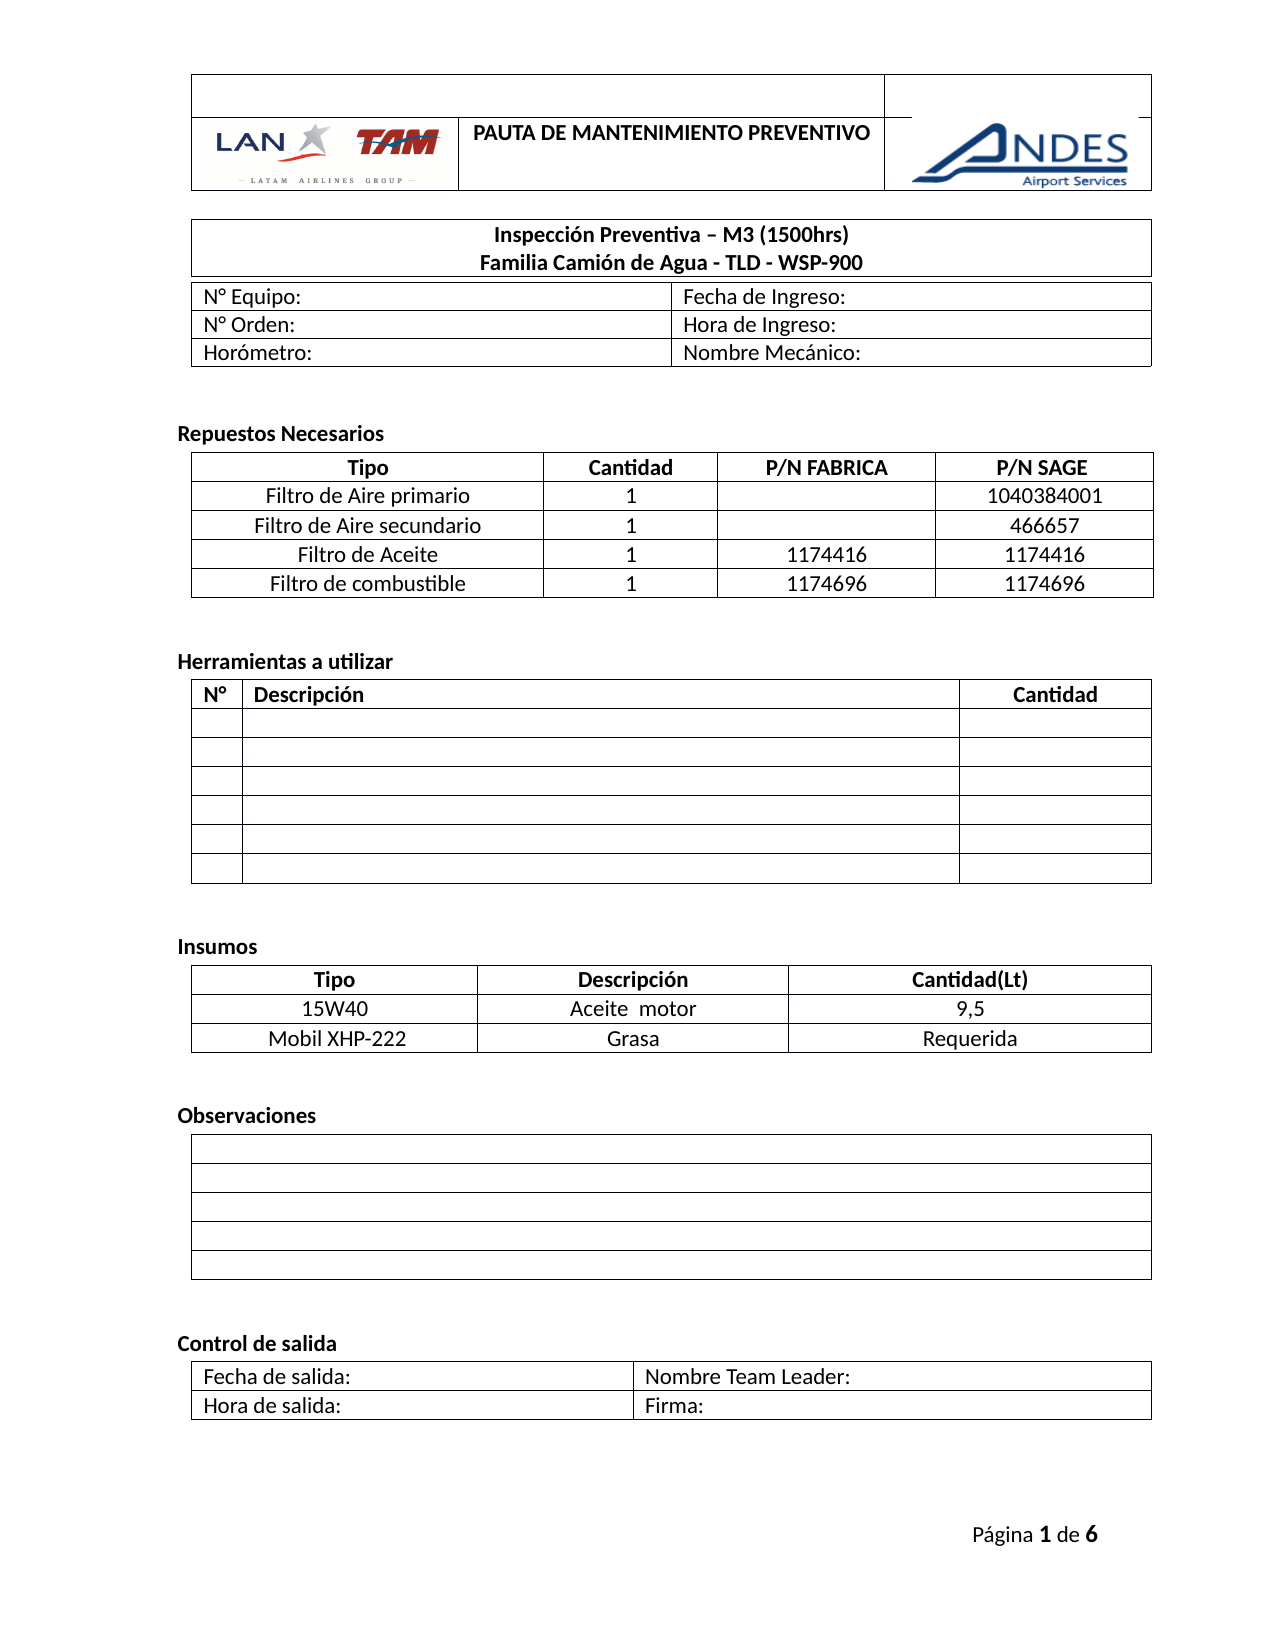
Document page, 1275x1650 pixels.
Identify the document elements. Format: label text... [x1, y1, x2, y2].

table_header Inspección Preventiva – M3 (1500hrs) Familia Camión de Agua - TLD - WSP-900 [192, 220, 1151, 276]
table_cell Horómetro: [192, 339, 671, 366]
text Herramientas a utilizar [177, 647, 1098, 675]
table_cell 1 [544, 511, 717, 539]
table_cell [243, 738, 959, 766]
table_cell 1 [544, 569, 717, 597]
text Control de salida [177, 1329, 1098, 1357]
table_header [192, 1135, 1151, 1163]
text Insumos [177, 932, 1098, 960]
table_header Descripción [243, 680, 959, 708]
table_header Fecha de salida: [192, 1362, 633, 1390]
table_header Fecha de Ingreso: [672, 283, 1151, 310]
table_cell [192, 1222, 1151, 1250]
table_cell Filtro de Aire secundario [192, 511, 543, 539]
table_cell 1174696 [718, 569, 935, 597]
table_header Tipo [192, 966, 477, 993]
table_cell Nombre Mecánico: [672, 339, 1151, 366]
table_cell [192, 1193, 1151, 1221]
table_cell 1174416 [718, 540, 935, 568]
table_cell Firma: [634, 1391, 1151, 1419]
table_cell 1 [544, 540, 717, 568]
table_header N° Equipo: [192, 283, 671, 310]
table_header Cantidad [960, 680, 1151, 708]
table_cell 9,5 [789, 995, 1151, 1023]
table_header N° [192, 680, 242, 708]
table_cell [243, 796, 959, 824]
table_cell Filtro de Aire primario [192, 482, 543, 510]
table_cell [960, 709, 1151, 737]
table_header P/N SAGE [936, 453, 1153, 481]
table_cell [192, 1251, 1151, 1279]
table_cell [192, 709, 242, 737]
table_header Nombre Team Leader: [634, 1362, 1151, 1390]
table_cell Filtro de combustible [192, 569, 543, 597]
table_cell [192, 796, 242, 824]
table_cell 15W40 [192, 995, 477, 1023]
picture [204, 191, 454, 195]
text Observaciones [177, 1102, 1098, 1129]
table_header Cantidad [544, 453, 717, 481]
table_cell [192, 825, 242, 853]
table_cell Aceite motor [478, 995, 788, 1023]
picture [204, 118, 454, 190]
table_cell 1 [544, 482, 717, 510]
table_cell [960, 767, 1151, 795]
table_cell [192, 738, 242, 766]
table_cell Filtro de Aceite [192, 540, 543, 568]
table_header P/N FABRICA [718, 453, 935, 481]
table_cell [718, 482, 935, 510]
picture [911, 117, 1139, 190]
table_header Cantidad(Lt) [789, 966, 1151, 993]
table_cell Hora de salida: [192, 1391, 633, 1419]
table_cell [960, 738, 1151, 766]
table_cell [243, 709, 959, 737]
table_cell 466657 [936, 511, 1153, 539]
table_cell Grasa [478, 1024, 788, 1052]
table_cell Hora de Ingreso: [672, 311, 1151, 338]
table_cell Requerida [789, 1024, 1151, 1052]
table_cell [192, 767, 242, 795]
table_cell [243, 767, 959, 795]
table_cell [960, 796, 1151, 824]
table_header Descripción [478, 966, 788, 993]
table_cell [192, 854, 242, 882]
table_cell [192, 1164, 1151, 1192]
table_cell N° Orden: [192, 311, 671, 338]
table_cell 1040384001 [936, 482, 1153, 510]
table_cell 1174416 [936, 540, 1153, 568]
table_cell Mobil XHP-222 [192, 1024, 477, 1052]
table_cell [960, 825, 1151, 853]
table_header Tipo [192, 453, 543, 481]
table_cell [243, 854, 959, 882]
table_cell [960, 854, 1151, 882]
table_cell [243, 825, 959, 853]
table_cell [718, 511, 935, 539]
table_cell 1174696 [936, 569, 1153, 597]
text Repuestos Necesarios [177, 419, 1098, 447]
